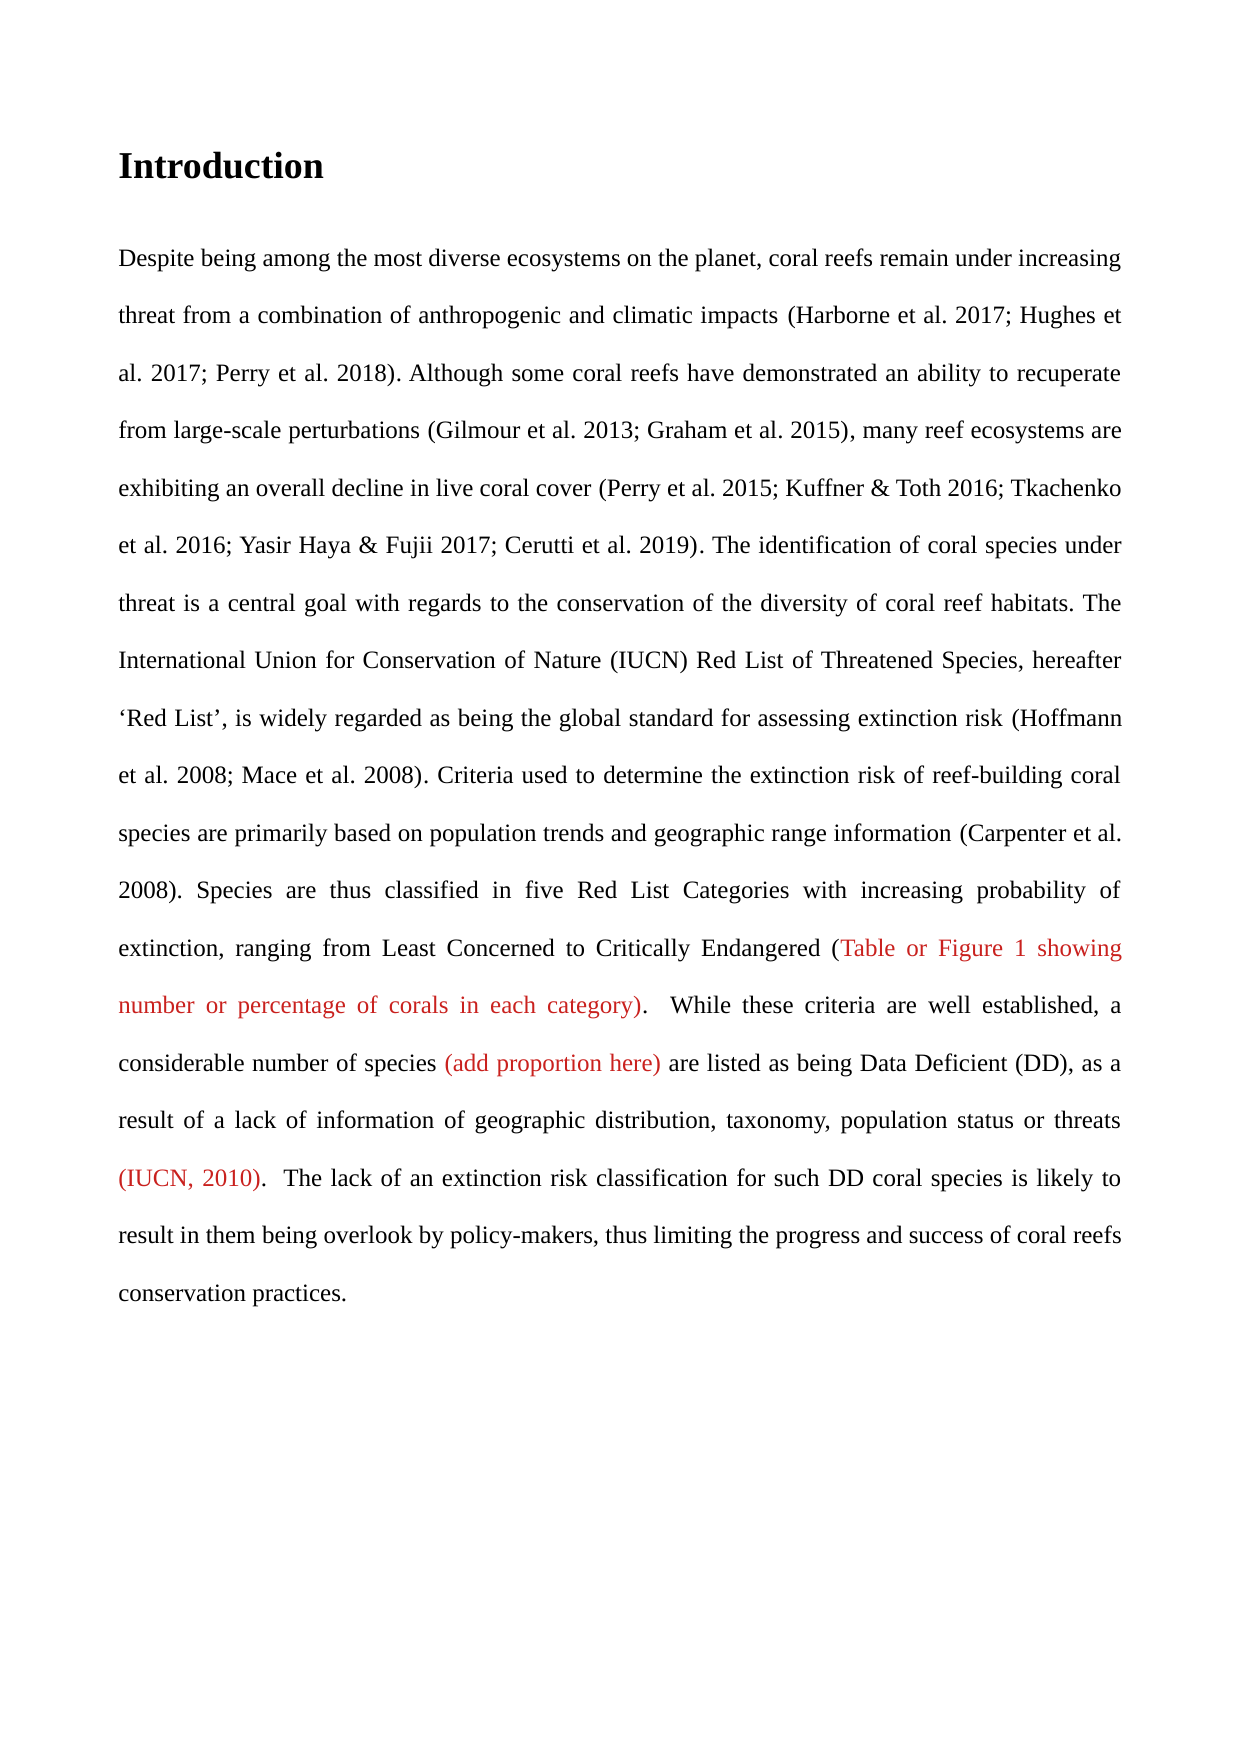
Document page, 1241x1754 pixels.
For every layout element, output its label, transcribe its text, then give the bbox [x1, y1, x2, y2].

subtitle Introduction [118, 143, 1122, 187]
text Despite being among the most diverse ecosystems on the planet, coral reefs remain under increasing threat from a combination of anthropogenic and climatic impacts (Harborne et al. 2017; Hughes et al. 2017; Perry et al. 2018)⁠. Although some coral reefs have demonstrated an ability to recuperate from large-scale perturbations (Gilmour et al. 2013; Graham et al. 2015)⁠, many reef ecosystems are exhibiting an overall decline in live coral cover (Perry et al. 2015; Kuffner & Toth 2016; Tkachenko et al. 2016; Yasir Haya & Fujii 2017; Cerutti et al. 2019)⁠. The identification of coral species under threat is a central goal with regards to the conservation of the diversity of coral reef habitats. The International Union for Conservation of Nature (IUCN) Red List of Threatened Species, hereafter ‘Red List’, is widely regarded as being the global standard for assessing extinction risk (Hoffmann et al. 2008; Mace et al. 2008)⁠. Criteria used to determine the extinction risk of reef-building coral species are primarily based on population trends and geographic range information (Carpenter et al. 2008)⁠. Species are thus classified in five Red List Categories with increasing probability of extinction, ranging from Least Concerned to Critically Endangered (Table or Figure 1 showing number or percentage of corals in each category). While these criteria are well established, a considerable number of species (add proportion here) are listed as being Data Deficient (DD), as a result of a lack of information of geographic distribution, taxonomy, population status or threats (IUCN, 2010). The lack of an extinction risk classification for such DD coral species is likely to result in them being overlook by policy-makers, thus limiting the progress and success of coral reefs conservation practices. [118, 243, 1122, 1307]
